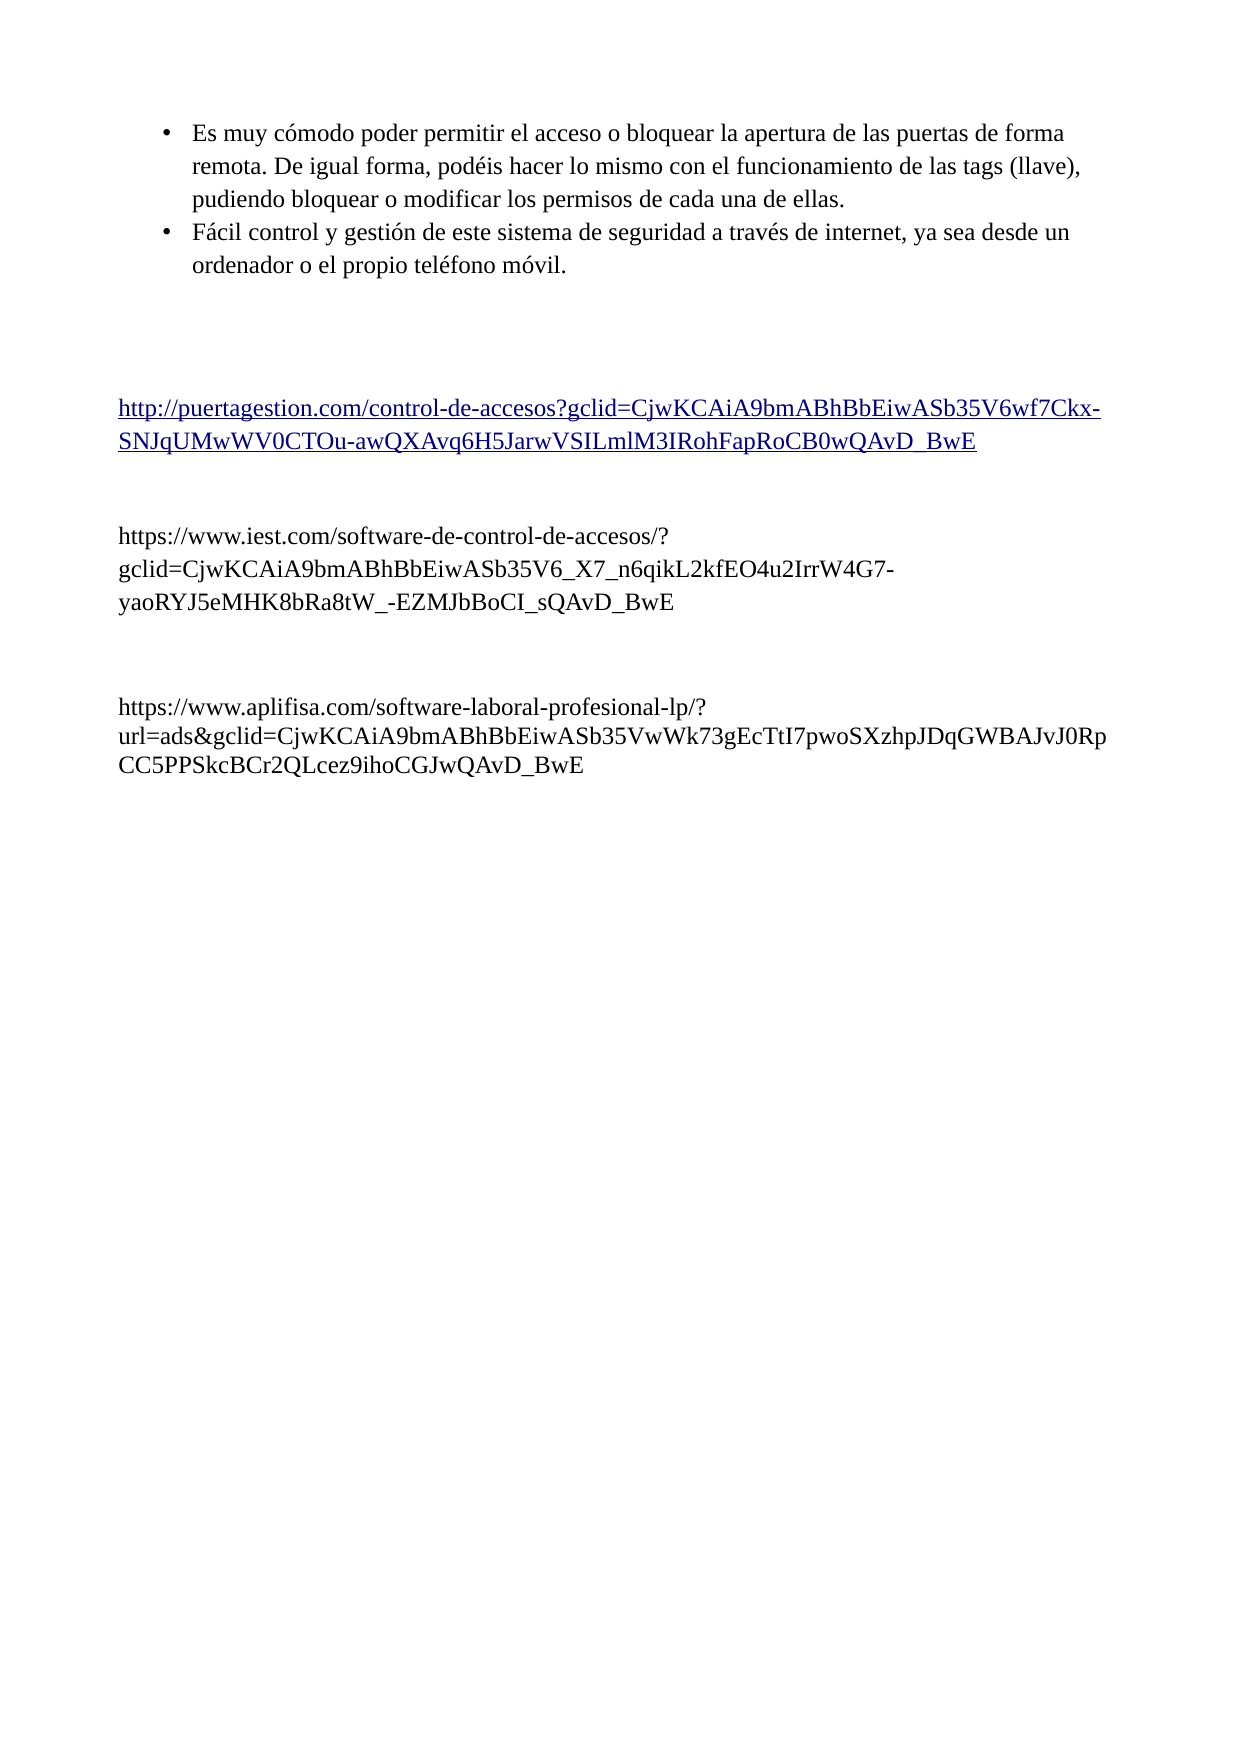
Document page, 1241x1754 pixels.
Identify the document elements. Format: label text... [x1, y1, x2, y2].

list Es muy cómodo poder permitir el acceso o bloquear la apertura de las puertas de forma remota. De igual forma, podéis hacer lo mismo con el funcionamiento de las tags (llave), pudiendo bloquear o modificar los permisos de cada una de ellas. [162, 118, 1122, 213]
text https://www.iest.com/software-de-control-de-accesos/?gclid=CjwKCAiA9bmABhBbEiwASb35V6_X7_n6qikL2kfEO4u2IrrW4G7-yaoRYJ5eMHK8bRa8tW_-EZMJbBoCI_sQAvD_BwE [118, 521, 1122, 616]
text https://www.aplifisa.com/software-laboral-profesional-lp/?url=ads&gclid=CjwKCAiA9bmABhBbEiwASb35VwWk73gEcTtI7pwoSXzhpJDqGWBAJvJ0RpCC5PPSkcBCr2QLcez9ihoCGJwQAvD_BwE [118, 692, 1122, 779]
list Fácil control y gestión de este sistema de seguridad a través de internet, ya sea desde un ordenador o el propio teléfono móvil. [162, 217, 1122, 279]
text http://puertagestion.com/control-de-accesos?gclid=CjwKCAiA9bmABhBbEiwASb35V6wf7Ckx-SNJqUMwWV0CTOu-awQXAvq6H5JarwVSILmlM3IRohFapRoCB0wQAvD_BwE [118, 393, 1122, 455]
